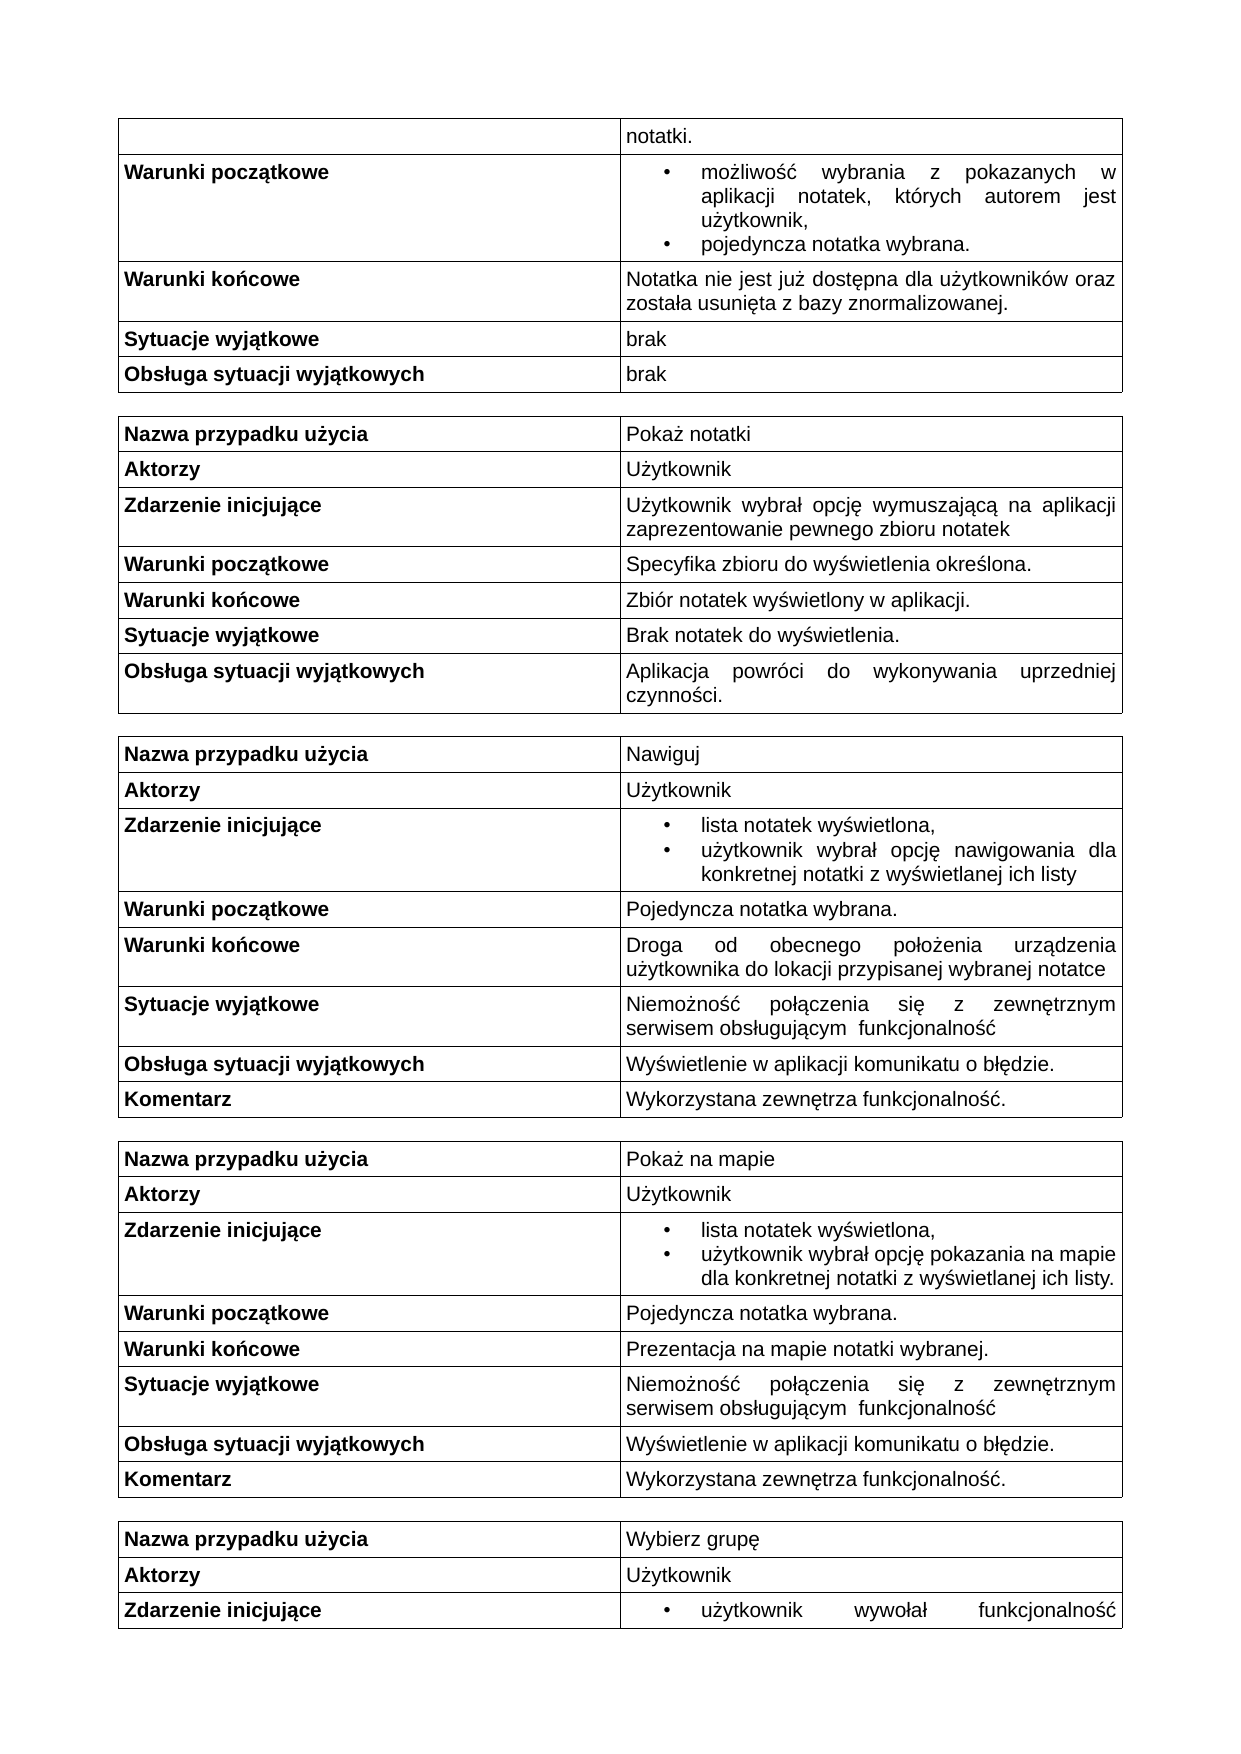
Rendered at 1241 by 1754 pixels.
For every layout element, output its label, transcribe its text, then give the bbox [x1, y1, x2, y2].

table_cell Aktorzy [119, 1177, 620, 1212]
table_cell Prezentacja na mapie notatki wybranej. [621, 1332, 1122, 1366]
table_cell Zdarzenie inicjujące [119, 488, 620, 546]
table_cell Niemożność połączenia się z zewnętrznym serwisem obsługującym funkcjonalność [621, 987, 1122, 1046]
table_cell Sytuacje wyjątkowe [119, 322, 620, 356]
table_cell Wyświetlenie w aplikacji komunikatu o błędzie. [621, 1427, 1122, 1461]
table_cell Obsługa sytuacji wyjątkowych [119, 1047, 620, 1081]
table_cell Warunki końcowe [119, 583, 620, 617]
table_cell lista notatek wyświetlona, użytkownik wybrał opcję nawigowania dla konkretnej notatki z wyświetlanej ich listy [621, 809, 1122, 891]
table_cell użytkownik wywołał funkcjonalność [621, 1593, 1122, 1628]
table_cell Sytuacje wyjątkowe [119, 619, 620, 653]
table_cell możliwość wybrania z pokazanych w aplikacji notatek, których autorem jest użytkownik, pojedyncza notatka wybrana. [621, 155, 1122, 261]
table_cell Obsługa sytuacji wyjątkowych [119, 1427, 620, 1461]
table_cell Niemożność połączenia się z zewnętrznym serwisem obsługującym funkcjonalność [621, 1367, 1122, 1426]
table_cell Użytkownik [621, 452, 1122, 487]
table_cell Warunki końcowe [119, 262, 620, 321]
table_cell Komentarz [119, 1082, 620, 1117]
table_cell Użytkownik [621, 1177, 1122, 1212]
table_header Nazwa przypadku użycia [119, 1522, 620, 1557]
table_header Nawiguj [621, 737, 1122, 772]
table_cell Specyfika zbioru do wyświetlenia określona. [621, 547, 1122, 582]
table_header Nazwa przypadku użycia [119, 417, 620, 451]
table_cell brak [621, 357, 1122, 392]
table_cell Zdarzenie inicjujące [119, 1593, 620, 1628]
table_cell Notatka nie jest już dostępna dla użytkowników oraz została usunięta z bazy znormalizowanej. [621, 262, 1122, 321]
table_cell Wykorzystana zewnętrza funkcjonalność. [621, 1462, 1122, 1497]
table_cell Warunki początkowe [119, 547, 620, 582]
table_cell Warunki początkowe [119, 1296, 620, 1331]
table_header Wybierz grupę [621, 1522, 1122, 1557]
table_cell Obsługa sytuacji wyjątkowych [119, 654, 620, 712]
table_cell Brak notatek do wyświetlenia. [621, 619, 1122, 653]
table_header Nazwa przypadku użycia [119, 737, 620, 772]
table_cell Obsługa sytuacji wyjątkowych [119, 357, 620, 392]
table_cell Pojedyncza notatka wybrana. [621, 892, 1122, 927]
table_cell Zdarzenie inicjujące [119, 809, 620, 891]
table_cell Warunki początkowe [119, 155, 620, 261]
table_cell Pojedyncza notatka wybrana. [621, 1296, 1122, 1331]
table_cell brak [621, 322, 1122, 356]
table_cell lista notatek wyświetlona, użytkownik wybrał opcję pokazania na mapie dla konkretnej notatki z wyświetlanej ich listy. [621, 1213, 1122, 1295]
table_cell Komentarz [119, 1462, 620, 1497]
table_cell Droga od obecnego położenia urządzenia użytkownika do lokacji przypisanej wybranej notatce [621, 928, 1122, 986]
table_cell Sytuacje wyjątkowe [119, 987, 620, 1046]
table_cell Warunki końcowe [119, 928, 620, 986]
table_cell Zbiór notatek wyświetlony w aplikacji. [621, 583, 1122, 617]
table_cell Aktorzy [119, 1558, 620, 1592]
table_cell [119, 119, 620, 154]
table_cell Użytkownik [621, 1558, 1122, 1592]
table_cell Warunki końcowe [119, 1332, 620, 1366]
table_cell Warunki początkowe [119, 892, 620, 927]
table_cell Użytkownik wybrał opcję wymuszającą na aplikacji zaprezentowanie pewnego zbioru notatek [621, 488, 1122, 546]
table_cell Użytkownik [621, 773, 1122, 807]
table_header Pokaż notatki [621, 417, 1122, 451]
table_cell Aktorzy [119, 452, 620, 487]
table_cell Sytuacje wyjątkowe [119, 1367, 620, 1426]
table_cell Aktorzy [119, 773, 620, 807]
table_cell Wykorzystana zewnętrza funkcjonalność. [621, 1082, 1122, 1117]
table_cell Zdarzenie inicjujące [119, 1213, 620, 1295]
table_cell Wyświetlenie w aplikacji komunikatu o błędzie. [621, 1047, 1122, 1081]
table_cell Aplikacja powróci do wykonywania uprzedniej czynności. [621, 654, 1122, 712]
table_cell notatki. [621, 119, 1122, 154]
table_header Pokaż na mapie [621, 1142, 1122, 1176]
table_header Nazwa przypadku użycia [119, 1142, 620, 1176]
